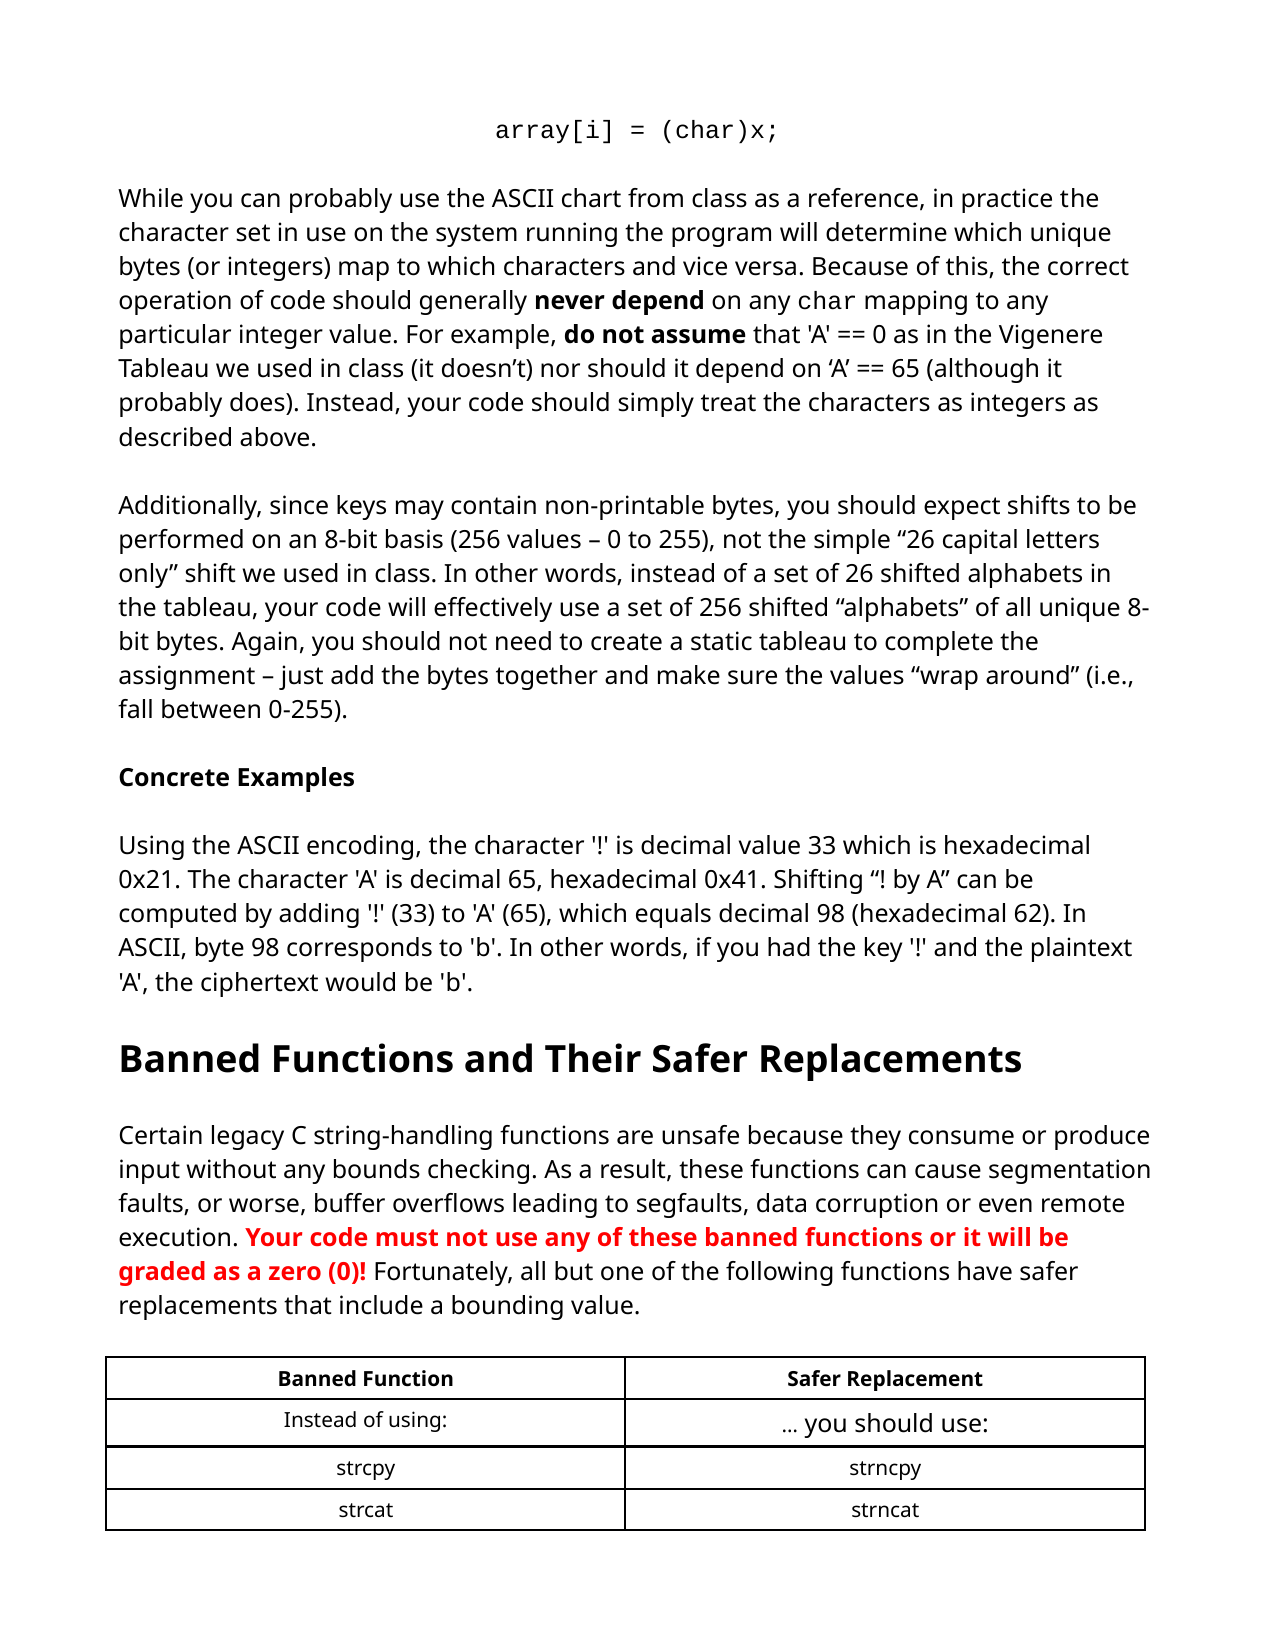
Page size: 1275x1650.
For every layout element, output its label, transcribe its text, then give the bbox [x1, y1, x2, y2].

table_cell strncat [626, 1490, 1144, 1529]
table_cell Instead of using: [107, 1400, 624, 1445]
text Additionally, since keys may contain non-printable bytes, you should expect shifts to be performed on an 8-bit basis (256 values – 0 to 255), not the simple “26 capital letters only” shift we used in class. In other words, instead of a set of 26 shifted alphabets in the tableau, your code will effectively use a set of 256 shifted “alphabets” of all unique 8-bit bytes. Again, you should not need to create a static tableau to complete the assignment – just add the bytes together and make sure the values “wrap around” (i.e., fall between 0-255). [118, 487, 1157, 726]
table_header Banned Function [107, 1358, 624, 1398]
text While you can probably use the ASCII chart from class as a reference, in practice the character set in use on the system running the program will determine which unique bytes (or integers) map to which characters and vice versa. Because of this, the correct operation of code should generally never depend on any char mapping to any particular integer value. For example, do not assume that 'A' == 0 as in the Vigenere Tableau we used in class (it doesn’t) nor should it depend on ‘A’ == 65 (although it probably does). Instead, your code should simply treat the characters as integers as described above. [118, 181, 1157, 453]
table_cell strncpy [626, 1448, 1144, 1487]
table_cell strcpy [107, 1448, 624, 1487]
table_cell strcat [107, 1490, 624, 1529]
subtitle Banned Functions and Their Safer Replacements [118, 1032, 1157, 1083]
text Concrete Examples [118, 760, 1157, 794]
table_cell … you should use: [626, 1400, 1144, 1445]
text Certain legacy C string-handling functions are unsafe because they consume or produce input without any bounds checking. As a result, these functions can cause segmentation faults, or worse, buffer overflows leading to segfaults, data corruption or even remote execution. Your code must not use any of these banned functions or it will be graded as a zero (0)! Fortunately, all but one of the following functions have safer replacements that include a bounding value. [118, 1117, 1157, 1322]
table_header Safer Replacement [626, 1358, 1144, 1398]
text array[i] = (char)x; [118, 118, 1157, 146]
text Using the ASCII encoding, the character '!' is decimal value 33 which is hexadecimal 0x21. The character 'A' is decimal 65, hexadecimal 0x41. Shifting “! by A” can be computed by adding '!' (33) to 'A' (65), which equals decimal 98 (hexadecimal 62). In ASCII, byte 98 corresponds to 'b'. In other words, if you had the key '!' and the plaintext 'A', the ciphertext would be 'b'. [118, 828, 1157, 998]
